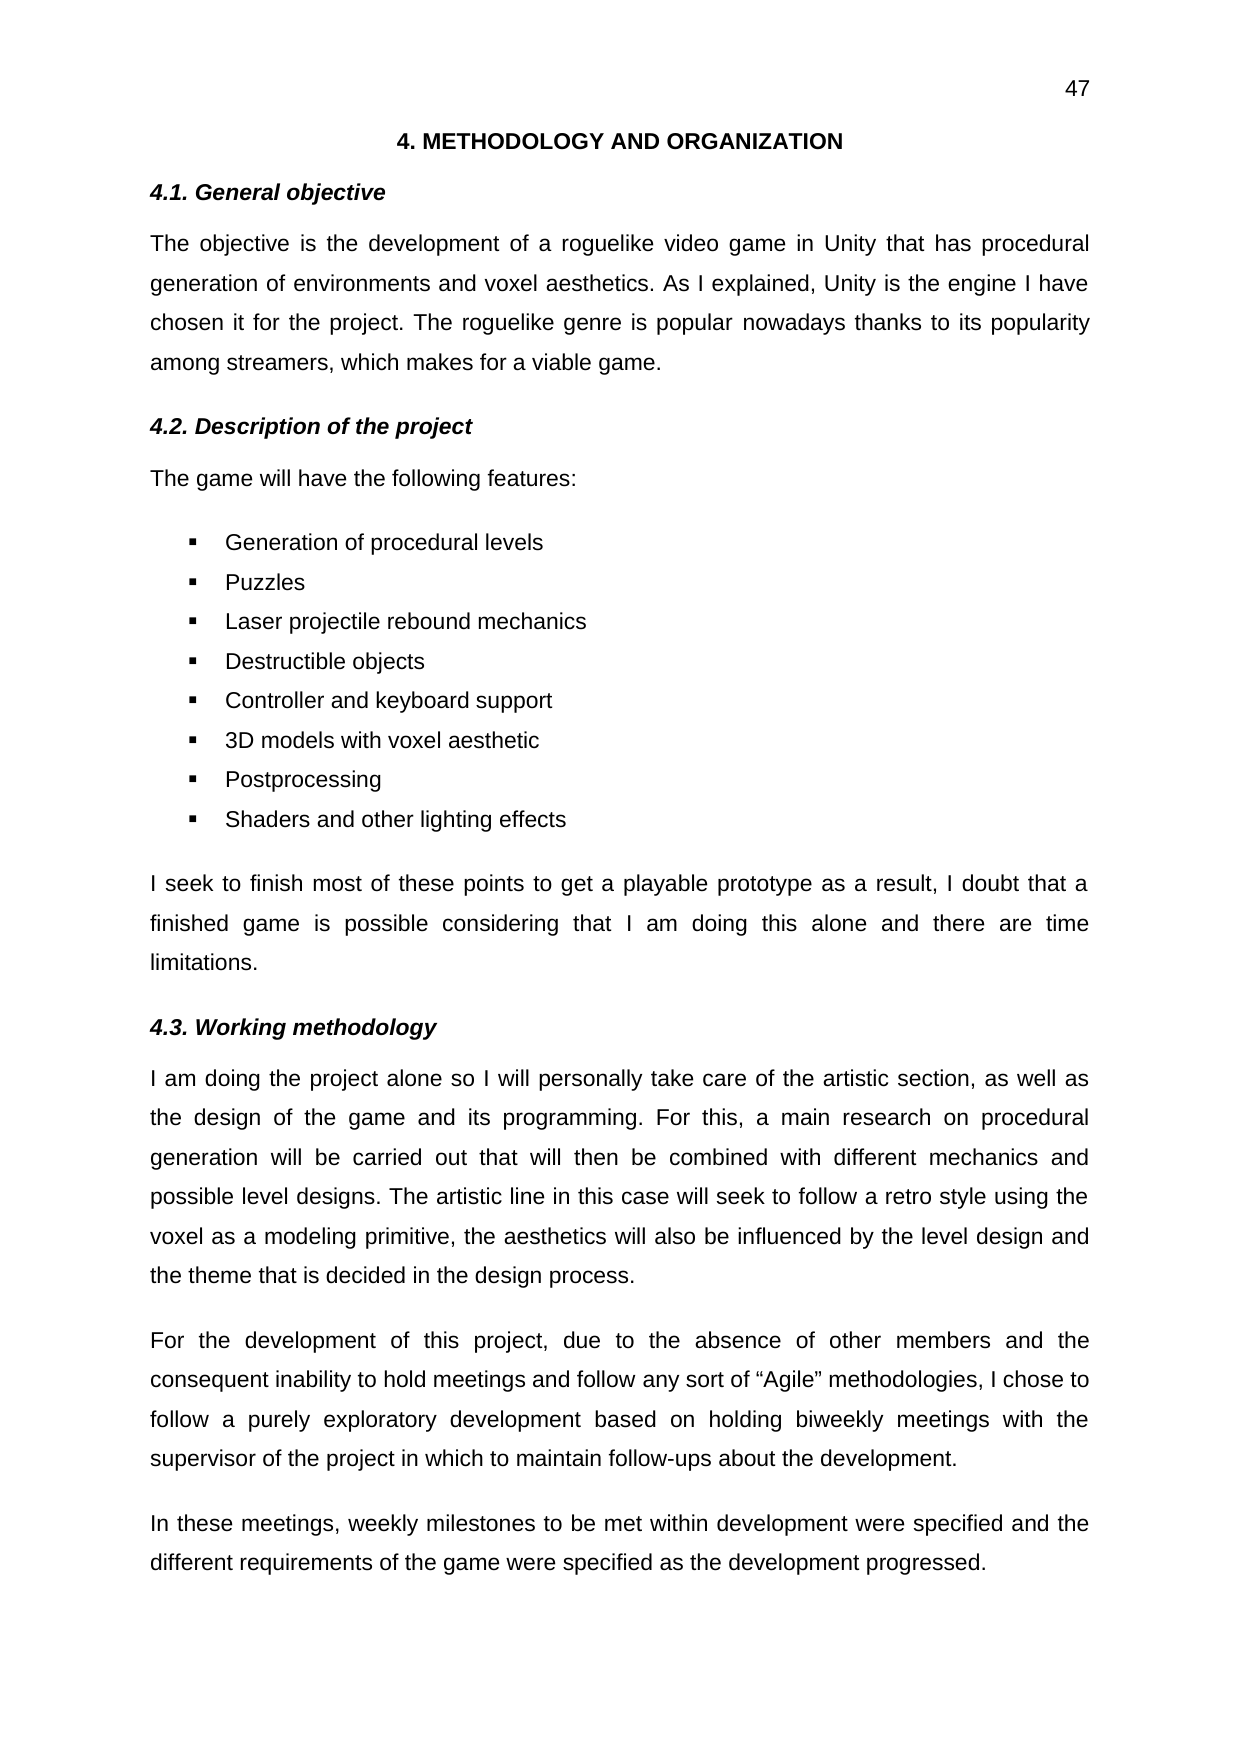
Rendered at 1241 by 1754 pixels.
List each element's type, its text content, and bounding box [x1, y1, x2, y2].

list Shaders and other lighting effects [187, 806, 1090, 832]
list Destructible objects [187, 648, 1090, 674]
list Generation of procedural levels [187, 529, 1090, 556]
text The objective is the development of a roguelike video game in Unity that has procedural generation of environments and voxel aesthetics. As I explained, Unity is the engine I have chosen it for the project. The roguelike genre is popular nowadays thanks to its popularity among streamers, which makes for a viable game. [150, 230, 1090, 375]
subtitle 4. METHODOLOGY AND ORGANIZATION [150, 128, 1090, 154]
list Laser projectile rebound mechanics [187, 608, 1090, 634]
list Postprocessing [187, 766, 1090, 792]
text In these meetings, weekly milestones to be met within development were specified and the different requirements of the game were specified as the development progressed. [150, 1509, 1090, 1575]
text The game will have the following features: [150, 465, 1090, 491]
list Puzzles [187, 569, 1090, 595]
subtitle 4.3. Working methodology [150, 1013, 1090, 1040]
text I am doing the project alone so I will personally take care of the artistic section, as well as the design of the game and its programming. For this, a main research on procedural generation will be carried out that will then be combined with different mechanics and possible level designs. The artistic line in this case will seek to follow a retro style using the voxel as a modeling primitive, the aesthetics will also be influenced by the level design and the theme that is decided in the design process. [150, 1065, 1090, 1288]
list 3D models with voxel aesthetic [187, 727, 1090, 753]
subtitle 4.1. General objective [150, 179, 1090, 205]
subtitle 4.2. Description of the project [150, 413, 1090, 440]
text I seek to finish most of these points to get a playable prototype as a result, I doubt that a finished game is possible considering that I am doing this alone and there are time limitations. [150, 870, 1090, 975]
text For the development of this project, due to the absence of other members and the consequent inability to hold meetings and follow any sort of “Agile” methodologies, I chose to follow a purely exploratory development based on holding biweekly meetings with the supervisor of the project in which to maintain follow-ups about the development. [150, 1327, 1090, 1471]
list Controller and keyboard support [187, 687, 1090, 713]
